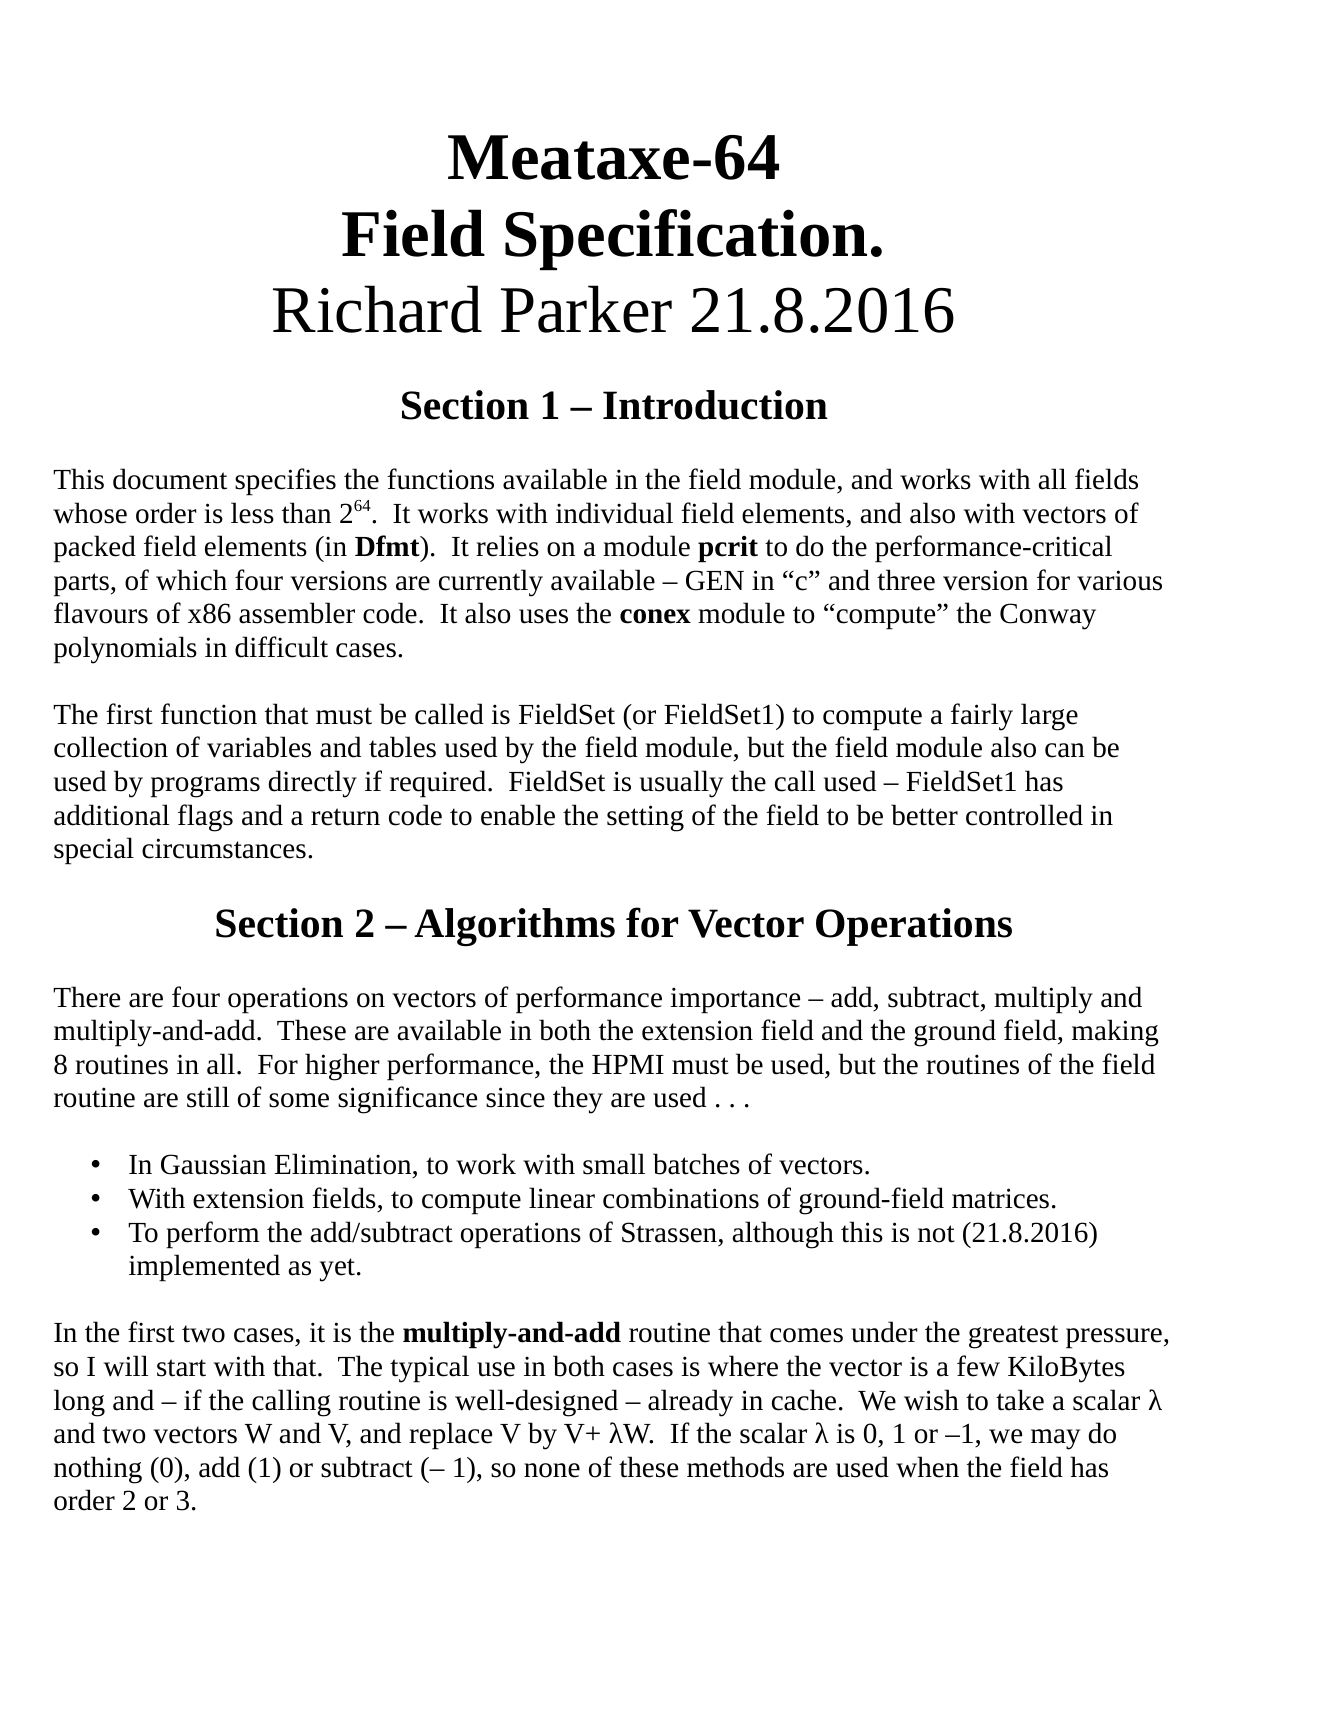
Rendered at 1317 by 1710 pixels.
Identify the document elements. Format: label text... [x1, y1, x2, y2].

text The first function that must be called is FieldSet (or FieldSet1) to compute a fairly large collection of variables and tables used by the field module, but the field module also can be used by programs directly if required. FieldSet is usually the call used – FieldSet1 has additional flags and a return code to enable the setting of the field to be better controlled in special circumstances. [53, 697, 1174, 865]
list In Gaussian Elimination, to work with small batches of vectors. [91, 1147, 1174, 1181]
text Section 2 – Algorithms for Vector Operations [53, 898, 1174, 946]
text This document specifies the functions available in the field module, and works with all fields whose order is less than 264. It works with individual field elements, and also with vectors of packed field elements (in Dfmt). It relies on a module pcrit to do the performance-critical parts, of which four versions are currently available – GEN in “c” and three version for various flavours of x86 assembler code. It also uses the conex module to “compute” the Conway polynomials in difficult cases. [53, 462, 1174, 663]
text Meataxe-64 [53, 117, 1174, 194]
text Section 1 – Introduction [53, 381, 1174, 429]
text In the first two cases, it is the multiply-and-add routine that comes under the greatest pressure, so I will start with that. The typical use in both cases is where the vector is a few KiloBytes long and – if the calling routine is well-designed – already in cache. We wish to take a scalar λ and two vectors W and V, and replace V by V+ λW. If the scalar λ is 0, 1 or –1, we may do nothing (0), add (1) or subtract (– 1), so none of these methods are used when the field has order 2 or 3. [53, 1316, 1174, 1517]
list With extension fields, to compute linear combinations of ground-field matrices. [91, 1181, 1174, 1215]
list To perform the add/subtract operations of Strassen, although this is not (21.8.2016) implemented as yet. [91, 1215, 1174, 1282]
text Richard Parker 21.8.2016 [53, 271, 1174, 347]
text There are four operations on vectors of performance importance – add, subtract, multiply and multiply-and-add. These are available in both the extension field and the ground field, making 8 routines in all. For higher performance, the HPMI must be used, but the routines of the field routine are still of some significance since they are used . . . [53, 980, 1174, 1114]
text Field Specification. [53, 194, 1174, 271]
